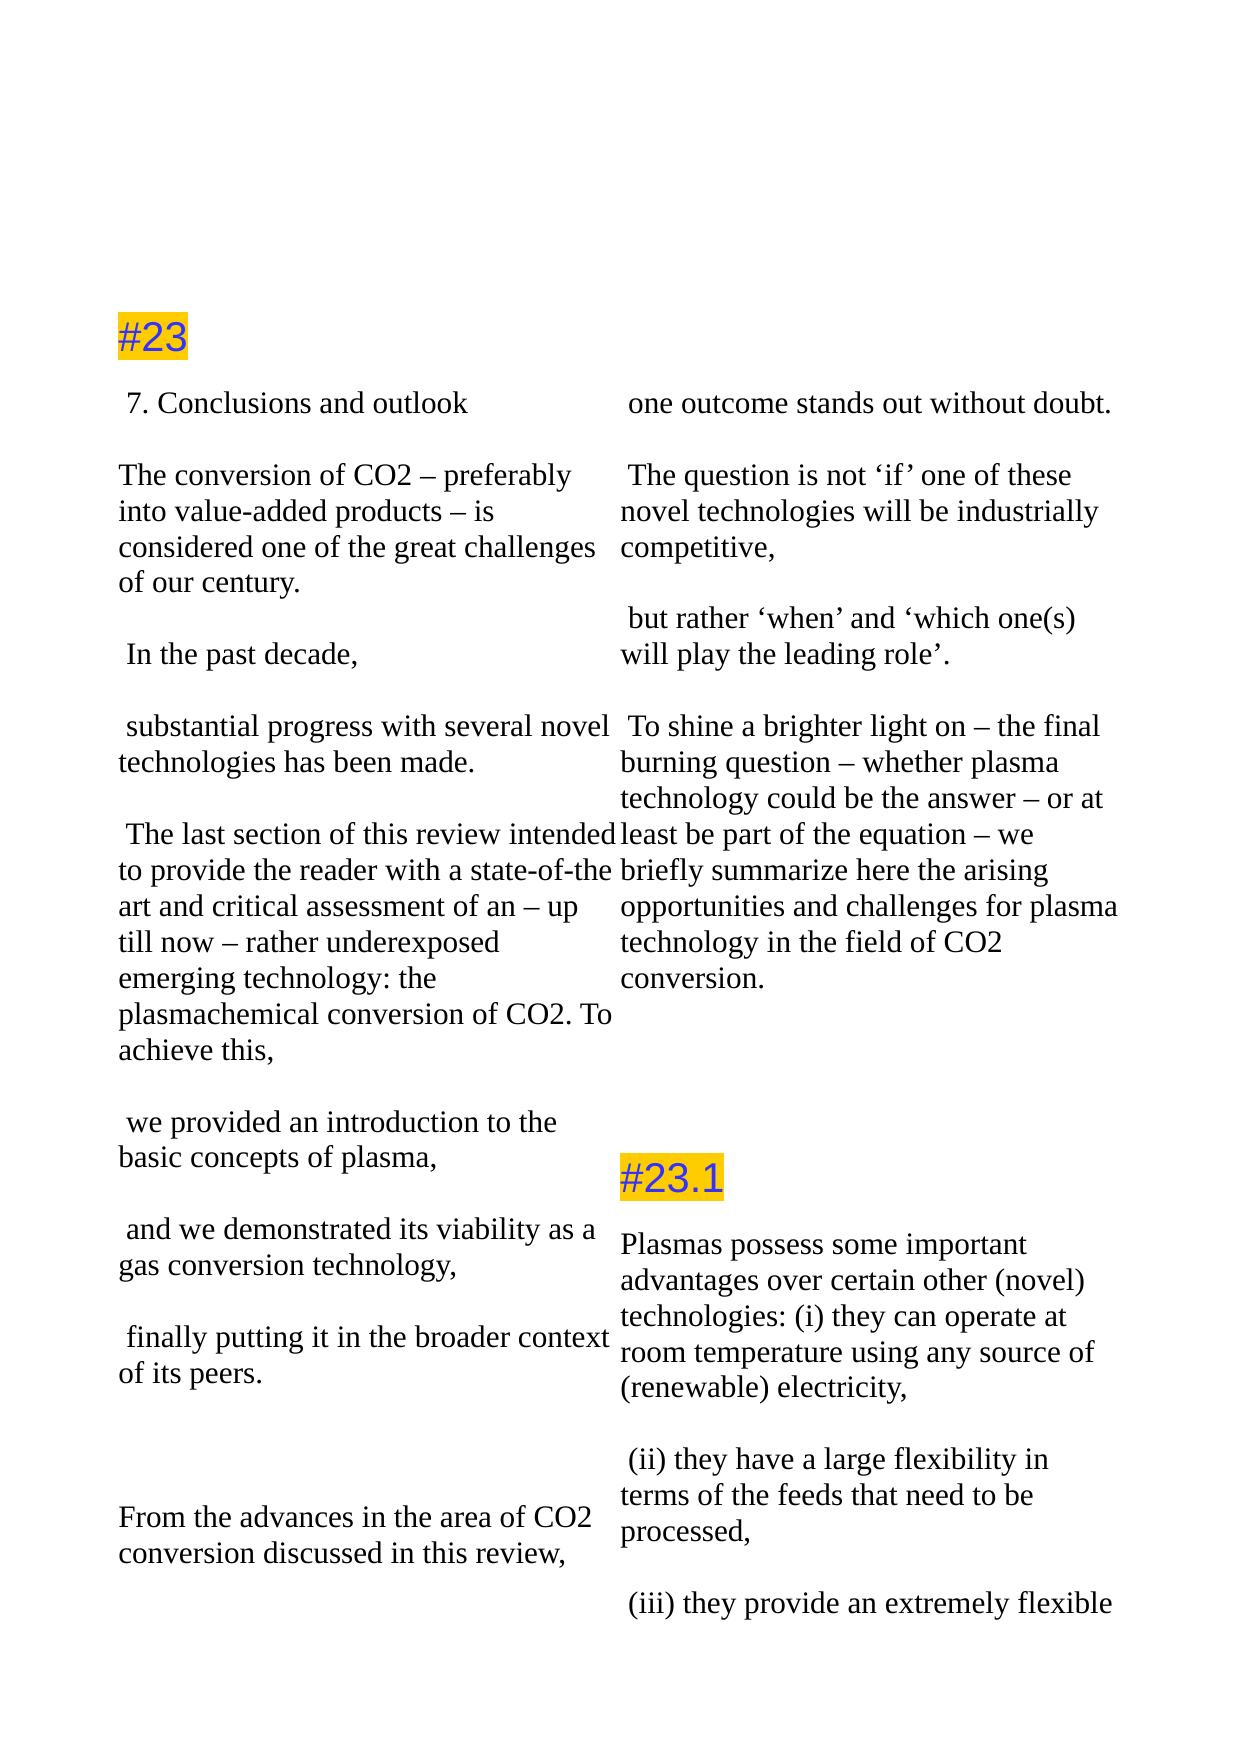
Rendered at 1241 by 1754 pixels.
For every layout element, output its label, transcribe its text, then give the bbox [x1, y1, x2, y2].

text substantial progress with several novel technologies has been made. [118, 707, 620, 779]
text we provided an introduction to the basic concepts of plasma, [118, 1103, 620, 1175]
text #23 [118, 312, 1122, 360]
text To shine a brighter light on – the final burning question – whether plasma technology could be the answer – or at least be part of the equation – we briefly summarize here the arising opportunities and challenges for plasma technology in the field of CO2 conversion. [620, 707, 1122, 995]
text (ii) they have a large flexibility in terms of the feeds that need to be processed, [620, 1441, 1122, 1548]
text #23.1 [620, 1153, 1122, 1201]
text one outcome stands out without doubt. [620, 384, 1122, 420]
text Plasmas possess some important advantages over certain other (novel) technologies: (i) they can operate at room temperature using any source of (renewable) electricity, [620, 1225, 1122, 1405]
text finally putting it in the broader context of its peers. [118, 1318, 620, 1390]
text In the past decade, [118, 636, 620, 672]
text From the advances in the area of CO2 conversion discussed in this review, [118, 1498, 620, 1570]
text but rather ‘when’ and ‘which one(s) will play the leading role’. [620, 600, 1122, 672]
text (iii) they provide an extremely flexible [620, 1584, 1122, 1620]
text and we demonstrated its viability as a gas conversion technology, [118, 1211, 620, 1282]
text The last section of this review intended to provide the reader with a state-of-the art and critical assessment of an – up till now – rather underexposed emerging technology: the plasmachemical conversion of CO2. To achieve this, [118, 815, 620, 1067]
text The conversion of CO2 – preferably into value-added products – is considered one of the great challenges of our century. [118, 456, 620, 600]
text The question is not ‘if’ one of these novel technologies will be industrially competitive, [620, 456, 1122, 564]
text 7. Conclusions and outlook [118, 384, 620, 420]
